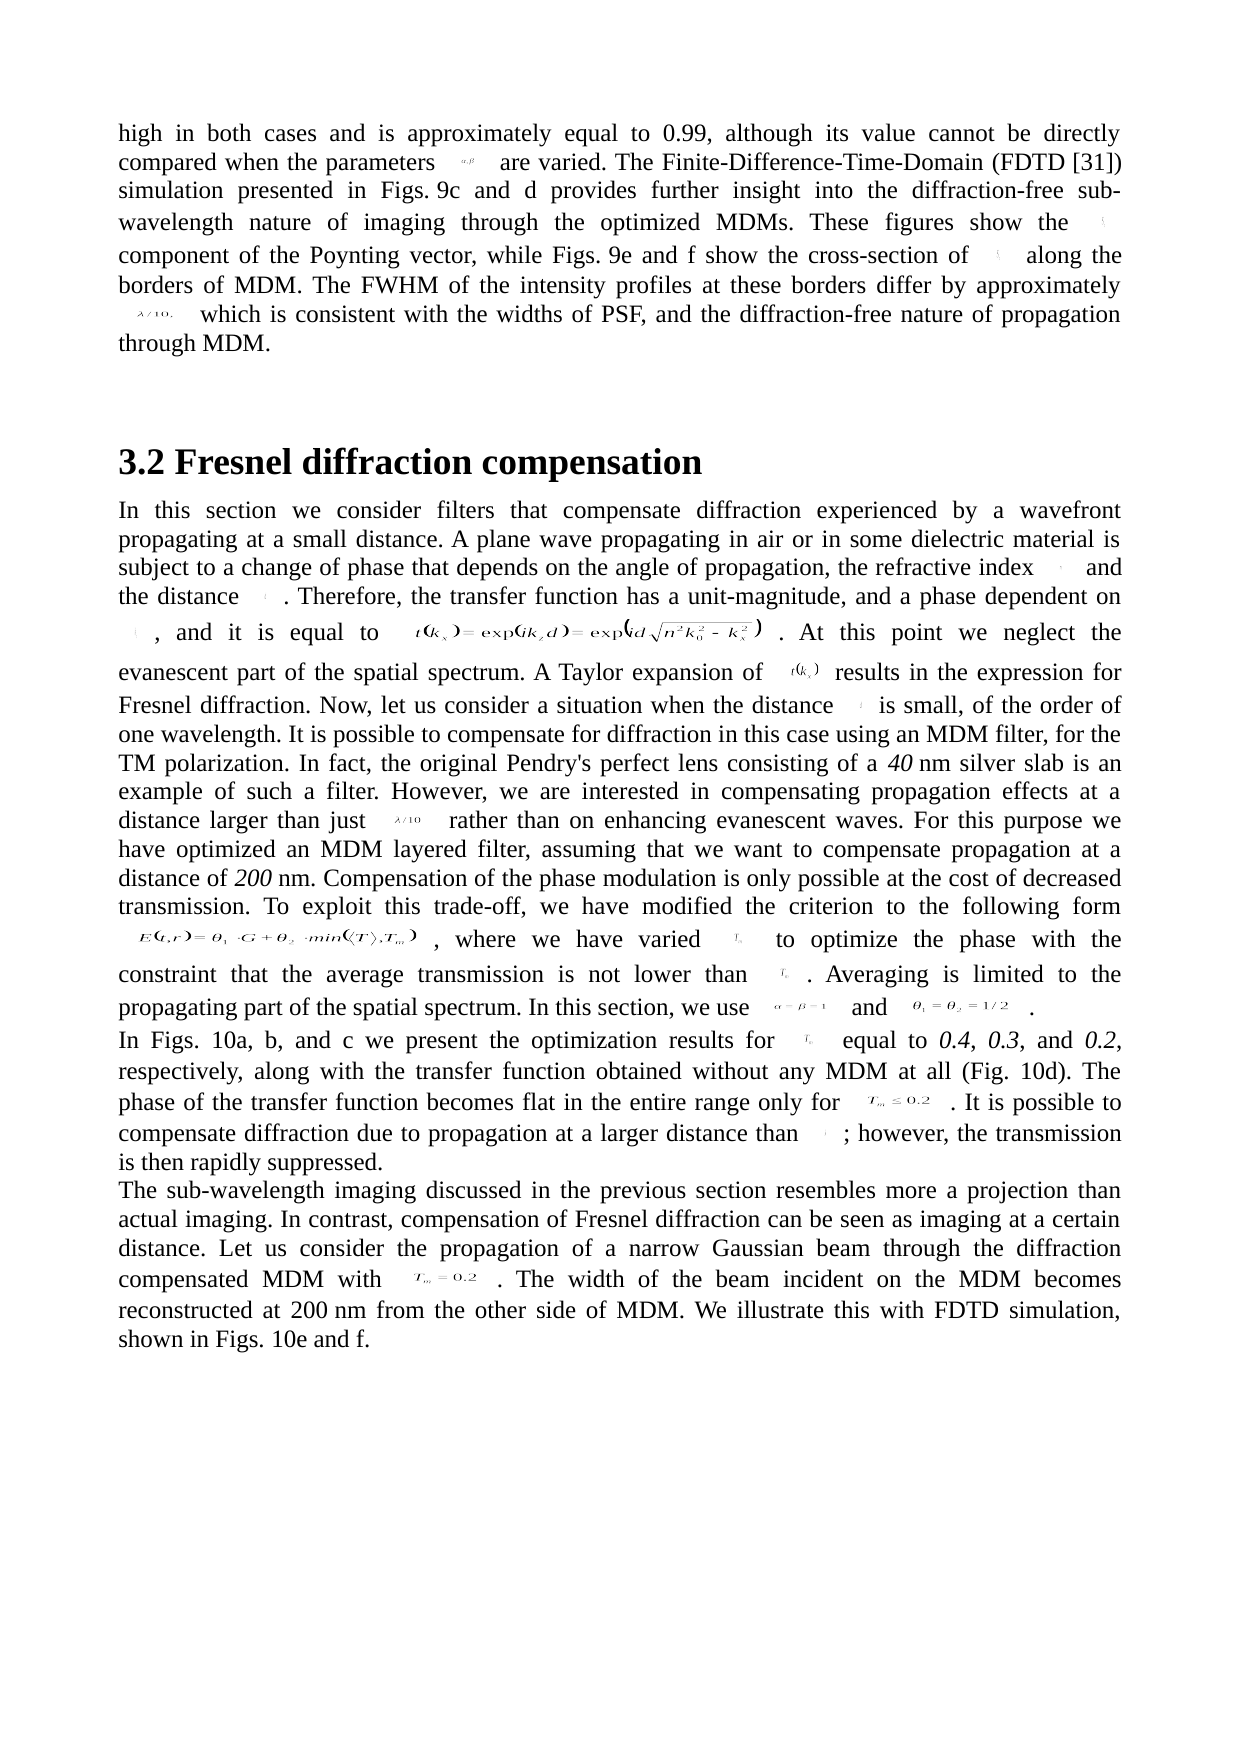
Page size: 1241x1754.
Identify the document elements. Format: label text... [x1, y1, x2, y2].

text The sub-wavelength imaging discussed in the previous section resembles more a projection than actual imaging. In contrast, compensation of Fresnel diffraction can be seen as imaging at a certain distance. Let us consider the propagation of a narrow Gaussian beam through the diffraction compensated MDM with . The width of the beam incident on the MDM becomes reconstructed at 200 nm from the other side of MDM. We illustrate this with FDTD simulation, shown in Figs. 10e and f. [118, 1176, 1122, 1352]
text In Figs. 10a, b, and c we present the optimization results for equal to 0.4, 0.3, and 0.2, respectively, along with the transfer function obtained without any MDM at all (Fig. 10d). The phase of the transfer function becomes flat in the entire range only for . It is possible to compensate diffraction due to propagation at a larger distance than ; however, the transmission is then rapidly suppressed. [118, 1023, 1122, 1176]
text high in both cases and is approximately equal to 0.99, although its value cannot be directly compared when the parameters are varied. The Finite-Difference-Time-Domain (FDTD [31]) simulation presented in Figs. 9c and d provides further insight into the diffraction-free sub-wavelength nature of imaging through the optimized MDMs. These figures show the component of the Poynting vector, while Figs. 9e and f show the cross-section of along the borders of MDM. The FWHM of the intensity profiles at these borders differ by approximately which is consistent with the widths of PSF, and the diffraction-free nature of propagation through MDM. [118, 118, 1122, 357]
text In this section we consider filters that compensate diffraction experienced by a wavefront propagating at a small distance. A plane wave propagating in air or in some dielectric material is subject to a change of phase that depends on the angle of propagation, the refractive index and the distance . Therefore, the transfer function has a unit-magnitude, and a phase dependent on , and it is equal to . At this point we neglect the evanescent part of the spatial spectrum. A Taylor expansion of results in the expression for Fresnel diffraction. Now, let us consider a situation when the distance is small, of the order of one wavelength. It is possible to compensate for diffraction in this case using an MDM filter, for the TM polarization. In fact, the original Pendry's perfect lens consisting of a 40 nm silver slab is an example of such a filter. However, we are interested in compensating propagation effects at a distance larger than just rather than on enhancing evanescent waves. For this purpose we have optimized an MDM layered filter, assuming that we want to compensate propagation at a distance of 200 nm. Compensation of the phase modulation is only possible at the cost of decreased transmission. To exploit this trade-off, we have modified the criterion to the following form , where we have varied to optimize the phase with the constraint that the average transmission is not lower than . Averaging is limited to the propagating part of the spatial spectrum. In this section, we use and . [118, 495, 1122, 1023]
subtitle 3.2 Fresnel diffraction compensation [118, 439, 1122, 482]
